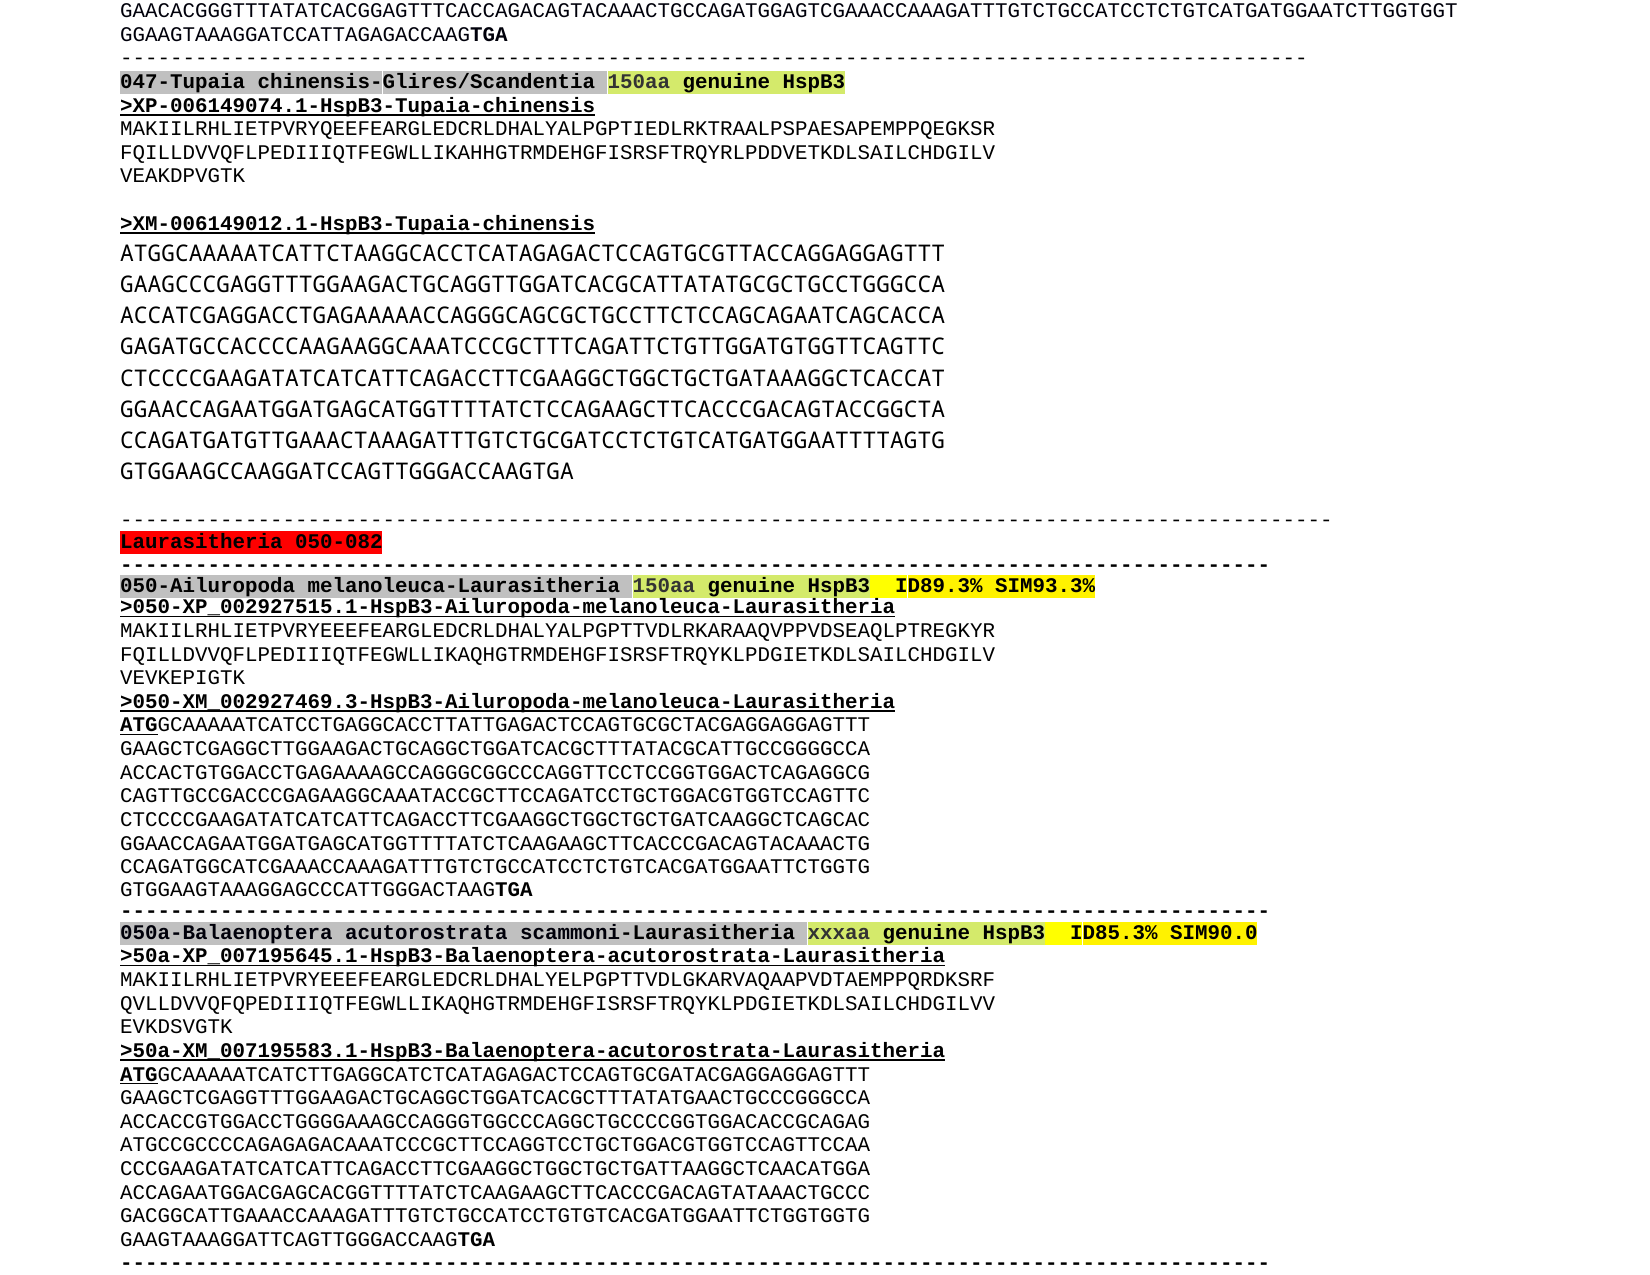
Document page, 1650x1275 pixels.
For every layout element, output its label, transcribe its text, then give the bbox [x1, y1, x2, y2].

text FQILLDVVQFLPEDIIIQTFEGWLLIKAQHGTRMDEHGFISRSFTRQYKLPDGIETKDLSAILCHDGILV [120, 643, 1535, 667]
text GAACACGGGTTTATATCACGGAGTTTCACCAGACAGTACAAACTGCCAGATGGAGTCGAAACCAAAGATTTGTCTGCCATCCTCTGTCATGATGGAATCTTGGTGGTGGAAGTAAAGGATCCATTAGAGACCAAGTGA [120, 0, 1470, 47]
text ACCATCGAGGACCTGAGAAAAACCAGGGCAGCGCTGCCTTCTCCAGCAGAATCAGCACCA [120, 299, 1535, 330]
text -------------------------------------------------------------------------------------------- [120, 901, 1337, 922]
text >50a-XM_007195583.1-HspB3-Balaenoptera-acutorostrata-Laurasitheria [120, 1040, 1535, 1063]
text GTGGAAGCCAAGGATCCAGTTGGGACCAAGTGA [120, 455, 1337, 486]
text GAAGCTCGAGGCTTGGAAGACTGCAGGCTGGATCACGCTTTATACGCATTGCCGGGGCCA [120, 738, 1535, 762]
text ------------------------------------------------------------------------------------------------- [120, 510, 1337, 531]
text GACGGCATTGAAACCAAAGATTTGTCTGCCATCCTGTGTCACGATGGAATTCTGGTGGTG [120, 1205, 1535, 1229]
text ATGGCAAAAATCATTCTAAGGCACCTCATAGAGACTCCAGTGCGTTACCAGGAGGAGTTT [120, 236, 1535, 268]
text CCAGATGATGTTGAAACTAAAGATTTGTCTGCGATCCTCTGTCATGATGGAATTTTAGTG [120, 424, 1535, 455]
text CCCGAAGATATCATCATTCAGACCTTCGAAGGCTGGCTGCTGATTAAGGCTCAACATGGA [120, 1158, 1535, 1182]
text VEVKEPIGTK [120, 667, 1535, 691]
text >XM-006149012.1-HspB3-Tupaia-chinensis [120, 213, 1535, 236]
text GAGATGCCACCCCAAGAAGGCAAATCCCGCTTTCAGATTCTGTTGGATGTGGTTCAGTTC [120, 330, 1535, 361]
text MAKIILRHLIETPVRYQEEFEARGLEDCRLDHALYALPGPTIEDLRKTRAALPSPAESAPEMPPQEGKSR [120, 118, 1535, 142]
text GAAGTAAAGGATTCAGTTGGGACCAAGTGA [120, 1229, 1535, 1253]
text CTCCCCGAAGATATCATCATTCAGACCTTCGAAGGCTGGCTGCTGATAAAGGCTCACCAT [120, 361, 1535, 393]
text FQILLDVVQFLPEDIIIQTFEGWLLIKAHHGTRMDEHGFISRSFTRQYRLPDDVETKDLSAILCHDGILV [120, 142, 1535, 166]
text 047-Tupaia chinensis-Glires/Scandentia 150aa genuine HspB3 [120, 71, 1337, 94]
text ACCAGAATGGACGAGCACGGTTTTATCTCAAGAAGCTTCACCCGACAGTATAAACTGCCC [120, 1182, 1535, 1205]
text >XP-006149074.1-HspB3-Tupaia-chinensis [120, 94, 1535, 118]
text CCAGATGGCATCGAAACCAAAGATTTGTCTGCCATCCTCTGTCACGATGGAATTCTGGTG [120, 856, 1535, 880]
text MAKIILRHLIETPVRYEEEFEARGLEDCRLDHALYALPGPTTVDLRKARAAQVPPVDSEAQLPTREGKYR [120, 620, 1535, 643]
text GGAACCAGAATGGATGAGCATGGTTTTATCTCAAGAAGCTTCACCCGACAGTACAAACTG [120, 833, 1535, 856]
text ACCACTGTGGACCTGAGAAAAGCCAGGGCGGCCCAGGTTCCTCCGGTGGACTCAGAGGCG [120, 762, 1535, 785]
text ATGCCGCCCCAGAGAGACAAATCCCGCTTCCAGGTCCTGCTGGACGTGGTCCAGTTCCAA [120, 1134, 1535, 1158]
text 050a-Balaenoptera acutorostrata scammoni-Laurasitheria xxxaa genuine HspB3 ID85.3% SIM90.0 [120, 922, 1535, 945]
text ACCACCGTGGACCTGGGGAAAGCCAGGGTGGCCCAGGCTGCCCCGGTGGACACCGCAGAG [120, 1111, 1535, 1134]
text VEAKDPVGTK [120, 166, 1535, 189]
text GAAGCCCGAGGTTTGGAAGACTGCAGGTTGGATCACGCATTATATGCGCTGCCTGGGCCA [120, 268, 1535, 299]
text -------------------------------------------------------------------------------------------- [120, 1253, 1337, 1273]
text GAAGCTCGAGGTTTGGAAGACTGCAGGCTGGATCACGCTTTATATGAACTGCCCGGGCCA [120, 1087, 1535, 1111]
text CTCCCCGAAGATATCATCATTCAGACCTTCGAAGGCTGGCTGCTGATCAAGGCTCAGCAC [120, 809, 1535, 833]
text GTGGAAGTAAAGGAGCCCATTGGGACTAAGTGA [120, 880, 1337, 901]
text CAGTTGCCGACCCGAGAAGGCAAATACCGCTTCCAGATCCTGCTGGACGTGGTCCAGTTC [120, 785, 1535, 809]
text >050-XP_002927515.1-HspB3-Ailuropoda-melanoleuca-Laurasitheria [120, 596, 1535, 620]
text ATGGCAAAAATCATCCTGAGGCACCTTATTGAGACTCCAGTGCGCTACGAGGAGGAGTTT [120, 714, 1535, 738]
text >050-XM_002927469.3-HspB3-Ailuropoda-melanoleuca-Laurasitheria [120, 691, 1535, 714]
text >50a-XP_007195645.1-HspB3-Balaenoptera-acutorostrata-Laurasitheria [120, 945, 1535, 969]
text Laurasitheria 050-082 [120, 531, 1337, 554]
text ----------------------------------------------------------------------------------------------- [120, 47, 1337, 71]
text EVKDSVGTK [120, 1016, 1535, 1040]
text GGAACCAGAATGGATGAGCATGGTTTTATCTCCAGAAGCTTCACCCGACAGTACCGGCTA [120, 393, 1535, 424]
text ATGGCAAAAATCATCTTGAGGCATCTCATAGAGACTCCAGTGCGATACGAGGAGGAGTTT [120, 1063, 1535, 1087]
text -------------------------------------------------------------------------------------------- [120, 554, 1337, 575]
text QVLLDVVQFQPEDIIIQTFEGWLLIKAQHGTRMDEHGFISRSFTRQYKLPDGIETKDLSAILCHDGILVV [120, 993, 1535, 1016]
text MAKIILRHLIETPVRYEEEFEARGLEDCRLDHALYELPGPTTVDLGKARVAQAAPVDTAEMPPQRDKSRF [120, 969, 1535, 993]
text 050-Ailuropoda melanoleuca-Laurasitheria 150aa genuine HspB3 ID89.3% SIM93.3% [120, 575, 1337, 596]
